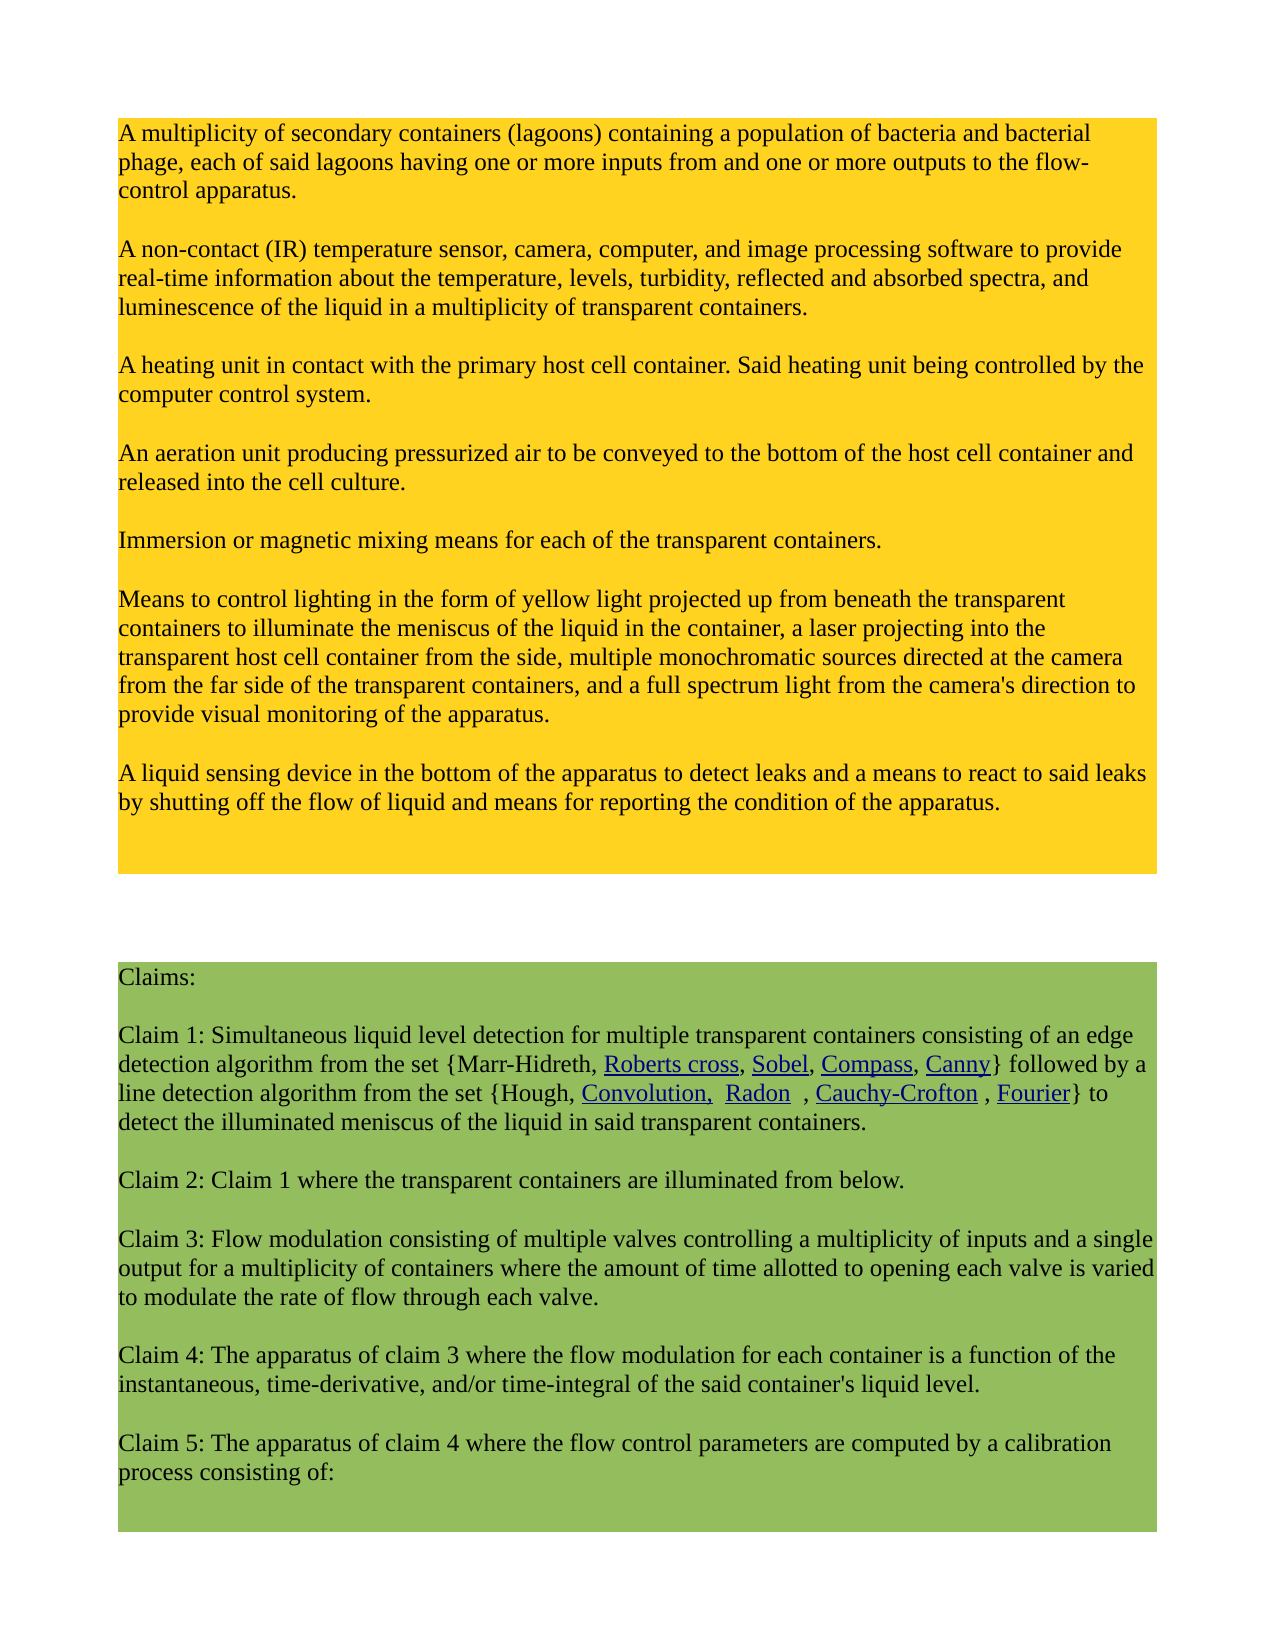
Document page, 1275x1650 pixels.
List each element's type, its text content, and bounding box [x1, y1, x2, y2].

text A liquid sensing device in the bottom of the apparatus to detect leaks and a means to react to said leaks by shutting off the flow of liquid and means for reporting the condition of the apparatus. [118, 758, 1157, 816]
text Claim 2: Claim 1 where the transparent containers are illuminated from below. [118, 1166, 1157, 1194]
text Means to control lighting in the form of yellow light projected up from beneath the transparent containers to illuminate the meniscus of the liquid in the container, a laser projecting into the transparent host cell container from the side, multiple monochromatic sources directed at the camera from the far side of the transparent containers, and a full spectrum light from the camera's direction to provide visual monitoring of the apparatus. [118, 584, 1157, 728]
text Claim 5: The apparatus of claim 4 where the flow control parameters are computed by a calibration process consisting of: [118, 1428, 1157, 1486]
text A heating unit in contact with the primary host cell container. Said heating unit being controlled by the computer control system. [118, 351, 1157, 408]
text A non-contact (IR) temperature sensor, camera, computer, and image processing software to provide real-time information about the temperature, levels, turbidity, reflected and absorbed spectra, and luminescence of the liquid in a multiplicity of transparent containers. [118, 234, 1157, 321]
text Claim 1: Simultaneous liquid level detection for multiple transparent containers consisting of an edge detection algorithm from the set {Marr-Hidreth, Roberts cross, Sobel, Compass, Canny} followed by a line detection algorithm from the set {Hough, Convolution, Radon , Cauchy-Crofton , Fourier} to detect the illuminated meniscus of the liquid in said transparent containers. [118, 1021, 1157, 1136]
text A multiplicity of secondary containers (lagoons) containing a population of bacteria and bacterial phage, each of said lagoons having one or more inputs from and one or more outputs to the flow-control apparatus. [118, 118, 1157, 204]
text An aeration unit producing pressurized air to be conveyed to the bottom of the host cell container and released into the cell culture. [118, 438, 1157, 496]
text Claims: [118, 962, 1157, 991]
text Immersion or magnetic mixing means for each of the transparent containers. [118, 526, 1157, 554]
text Claim 3: Flow modulation consisting of multiple valves controlling a multiplicity of inputs and a single output for a multiplicity of containers where the amount of time allotted to opening each valve is varied to modulate the rate of flow through each valve. [118, 1224, 1157, 1311]
text Claim 4: The apparatus of claim 3 where the flow modulation for each container is a function of the instantaneous, time-derivative, and/or time-integral of the said container's liquid level. [118, 1341, 1157, 1398]
